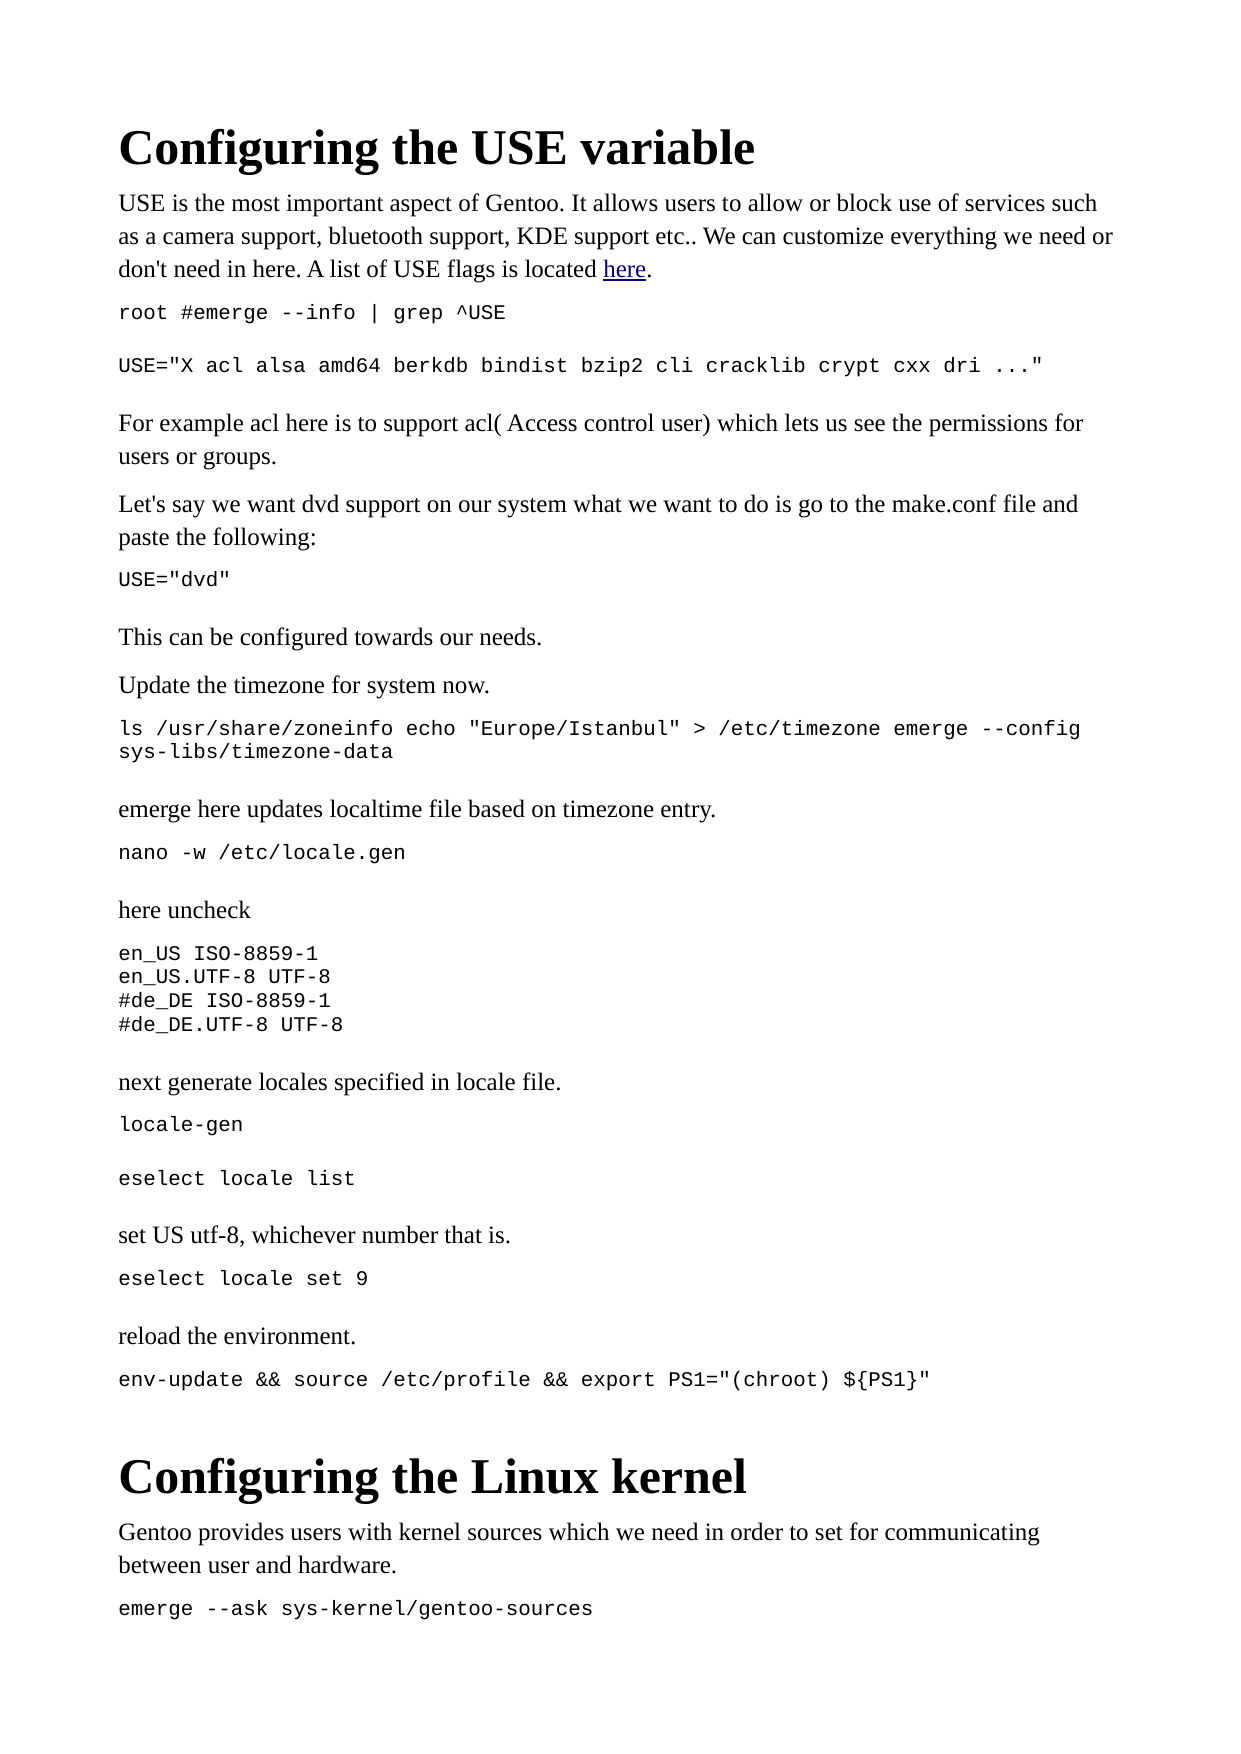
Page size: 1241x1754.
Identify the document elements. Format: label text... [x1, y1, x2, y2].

text next generate locales specified in locale file. [118, 1067, 1122, 1096]
text eselect locale list [118, 1167, 1122, 1191]
text For example acl here is to support acl( Access control user) which lets us see the permissions for users or groups. [118, 408, 1122, 470]
text env-update && source /etc/profile && export PS1="(chroot) ${PS1}" [118, 1369, 1122, 1393]
text root #emerge --info | grep ^USE [118, 302, 1122, 325]
text emerge here updates localtime file based on timezone entry. [118, 794, 1122, 823]
text en_US.UTF-8 UTF-8 [118, 966, 1122, 990]
subtitle Configuring the USE variable [118, 118, 1122, 176]
text USE is the most important aspect of Gentoo. It allows users to allow or block use of services such as a camera support, bluetooth support, KDE support etc.. We can customize everything we need or don't need in here. A list of USE flags is located here. [118, 188, 1122, 283]
text #de_DE.UTF-8 UTF-8 [118, 1014, 1122, 1037]
text USE="dvd" [118, 569, 1122, 593]
text Gentoo provides users with kernel sources which we need in order to set for communicating between user and hardware. [118, 1517, 1122, 1579]
text USE="X acl alsa amd64 berkdb bindist bzip2 cli cracklib crypt cxx dri ..." [118, 355, 1122, 378]
text reload the environment. [118, 1321, 1122, 1350]
text eselect locale set 9 [118, 1268, 1122, 1292]
text ls /usr/share/zoneinfo echo "Europe/Istanbul" > /etc/timezone emerge --config sys-libs/timezone-data [118, 718, 1122, 765]
text emerge --ask sys-kernel/gentoo-sources [118, 1598, 1122, 1621]
text #de_DE ISO-8859-1 [118, 990, 1122, 1014]
subtitle Configuring the Linux kernel [118, 1447, 1122, 1504]
text This can be configured towards our needs. [118, 622, 1122, 651]
text nano -w /etc/locale.gen [118, 842, 1122, 866]
text here uncheck [118, 895, 1122, 924]
text set US utf-8, whichever number that is. [118, 1221, 1122, 1249]
text Let's say we want dvd support on our system what we want to do is go to the make.conf file and paste the following: [118, 489, 1122, 550]
text Update the timezone for system now. [118, 670, 1122, 699]
text en_US ISO-8859-1 [118, 943, 1122, 966]
text locale-gen [118, 1114, 1122, 1138]
